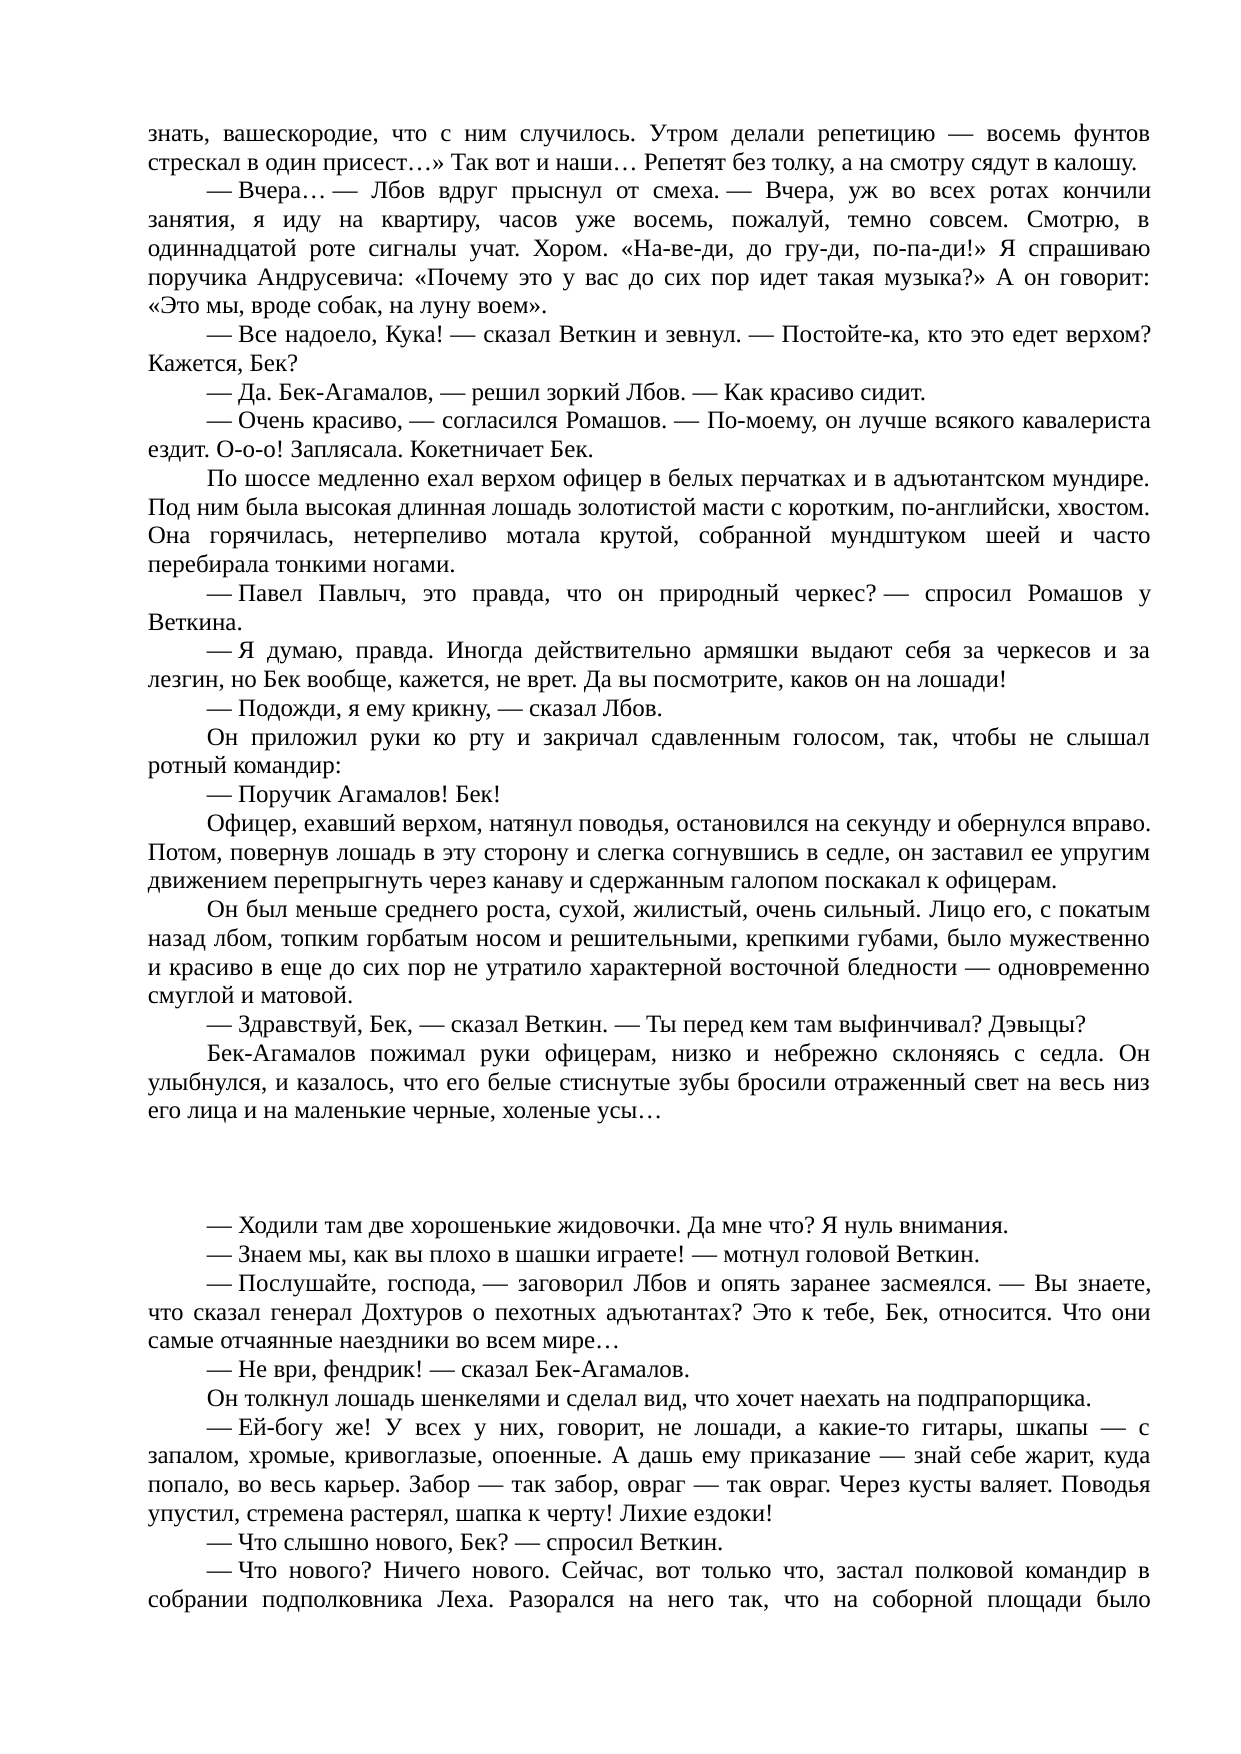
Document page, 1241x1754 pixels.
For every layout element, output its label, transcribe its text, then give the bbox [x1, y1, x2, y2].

text — Все надоело, Кука! — сказал Веткин и зевнул. — Постойте-ка, кто это едет верхом? Кажется, Бек? [148, 319, 1152, 377]
text знать, вашескородие, что с ним случилось. Утром делали репетицию — восемь фунтов стрескал в один присест…» Так вот и наши… Репетят без толку, а на смотру сядут в калошу. [148, 118, 1152, 176]
text — Ей-богу же! У всех у них, говорит, не лошади, а какие-то гитары, шкапы — с запалом, хромые, кривоглазые, опоенные. А дашь ему приказание — знай себе жарит, куда попало, во весь карьер. Забор — так забор, овраг — так овраг. Через кусты валяет. Поводья упустил, стремена растерял, шапка к черту! Лихие ездоки! [148, 1412, 1152, 1527]
text Он был меньше среднего роста, сухой, жилистый, очень сильный. Лицо его, с покатым назад лбом, топким горбатым носом и решительными, крепкими губами, было мужественно и красиво в еще до сих пор не утратило характерной восточной бледности — одновременно смуглой и матовой. [148, 894, 1152, 1009]
text — Что слышно нового, Бек? — спросил Веткин. [148, 1527, 1152, 1556]
text — Подожди, я ему крикну, — сказал Лбов. [148, 693, 1152, 722]
text — Что нового? Ничего нового. Сейчас, вот только что, застал полковой командир в собрании подполковника Леха. Разорался на него так, что на соборной площади было [148, 1556, 1152, 1613]
text Бек-Агамалов пожимал руки офицерам, низко и небрежно склоняясь с седла. Он улыбнулся, и казалось, что его белые стиснутые зубы бросили отраженный свет на весь низ его лица и на маленькие черные, холеные усы… [148, 1038, 1152, 1124]
text — Здравствуй, Бек, — сказал Веткин. — Ты перед кем там выфинчивал? Дэвыцы? [148, 1009, 1152, 1038]
text — Да. Бек-Агамалов, — решил зоркий Лбов. — Как красиво сидит. [148, 377, 1152, 406]
text По шоссе медленно ехал верхом офицер в белых перчатках и в адъютантском мундире. Под ним была высокая длинная лошадь золотистой масти с коротким, по-английски, хвостом. Она горячилась, нетерпеливо мотала крутой, собранной мундштуком шеей и часто перебирала тонкими ногами. [148, 463, 1152, 578]
text — Послушайте, господа, — заговорил Лбов и опять заранее засмеялся. — Вы знаете, что сказал генерал Дохтуров о пехотных адъютантах? Это к тебе, Бек, относится. Что они самые отчаянные наездники во всем мире… [148, 1268, 1152, 1354]
text — Знаем мы, как вы плохо в шашки играете! — мотнул головой Веткин. [148, 1239, 1152, 1268]
text — Павел Павлыч, это правда, что он природный черкес? — спросил Ромашов у Веткина. [148, 578, 1152, 636]
text Офицер, ехавший верхом, натянул поводья, остановился на секунду и обернулся вправо. Потом, повернув лошадь в эту сторону и слегка согнувшись в седле, он заставил ее упругим движением перепрыгнуть через канаву и сдержанным галопом поскакал к офицерам. [148, 808, 1152, 894]
text — Вчера… — Лбов вдруг прыснул от смеха. — Вчера, уж во всех ротах кончили занятия, я иду на квартиру, часов уже восемь, пожалуй, темно совсем. Смотрю, в одиннадцатой роте сигналы учат. Хором. «На-ве-ди, до гру-ди, по-па-ди!» Я спрашиваю поручика Андрусевича: «Почему это у вас до сих пор идет такая музыка?» А он говорит: «Это мы, вроде собак, на луну воем». [148, 176, 1152, 319]
text Он приложил руки ко рту и закричал сдавленным голосом, так, чтобы не слышал ротный командир: [148, 722, 1152, 779]
text — Не ври, фендрик! — сказал Бек-Агамалов. [148, 1354, 1152, 1383]
text Он толкнул лошадь шенкелями и сделал вид, что хочет наехать на подпрапорщика. [148, 1383, 1152, 1412]
text — Ходили там две хорошенькие жидовочки. Да мне что? Я нуль внимания. [148, 1211, 1152, 1239]
text — Я думаю, правда. Иногда действительно армяшки выдают себя за черкесов и за лезгин, но Бек вообще, кажется, не врет. Да вы посмотрите, каков он на лошади! [148, 636, 1152, 693]
text — Очень красиво, — согласился Ромашов. — По-моему, он лучше всякого кавалериста ездит. О-о-о! Заплясала. Кокетничает Бек. [148, 406, 1152, 463]
text — Поручик Агамалов! Бек! [148, 779, 1152, 808]
